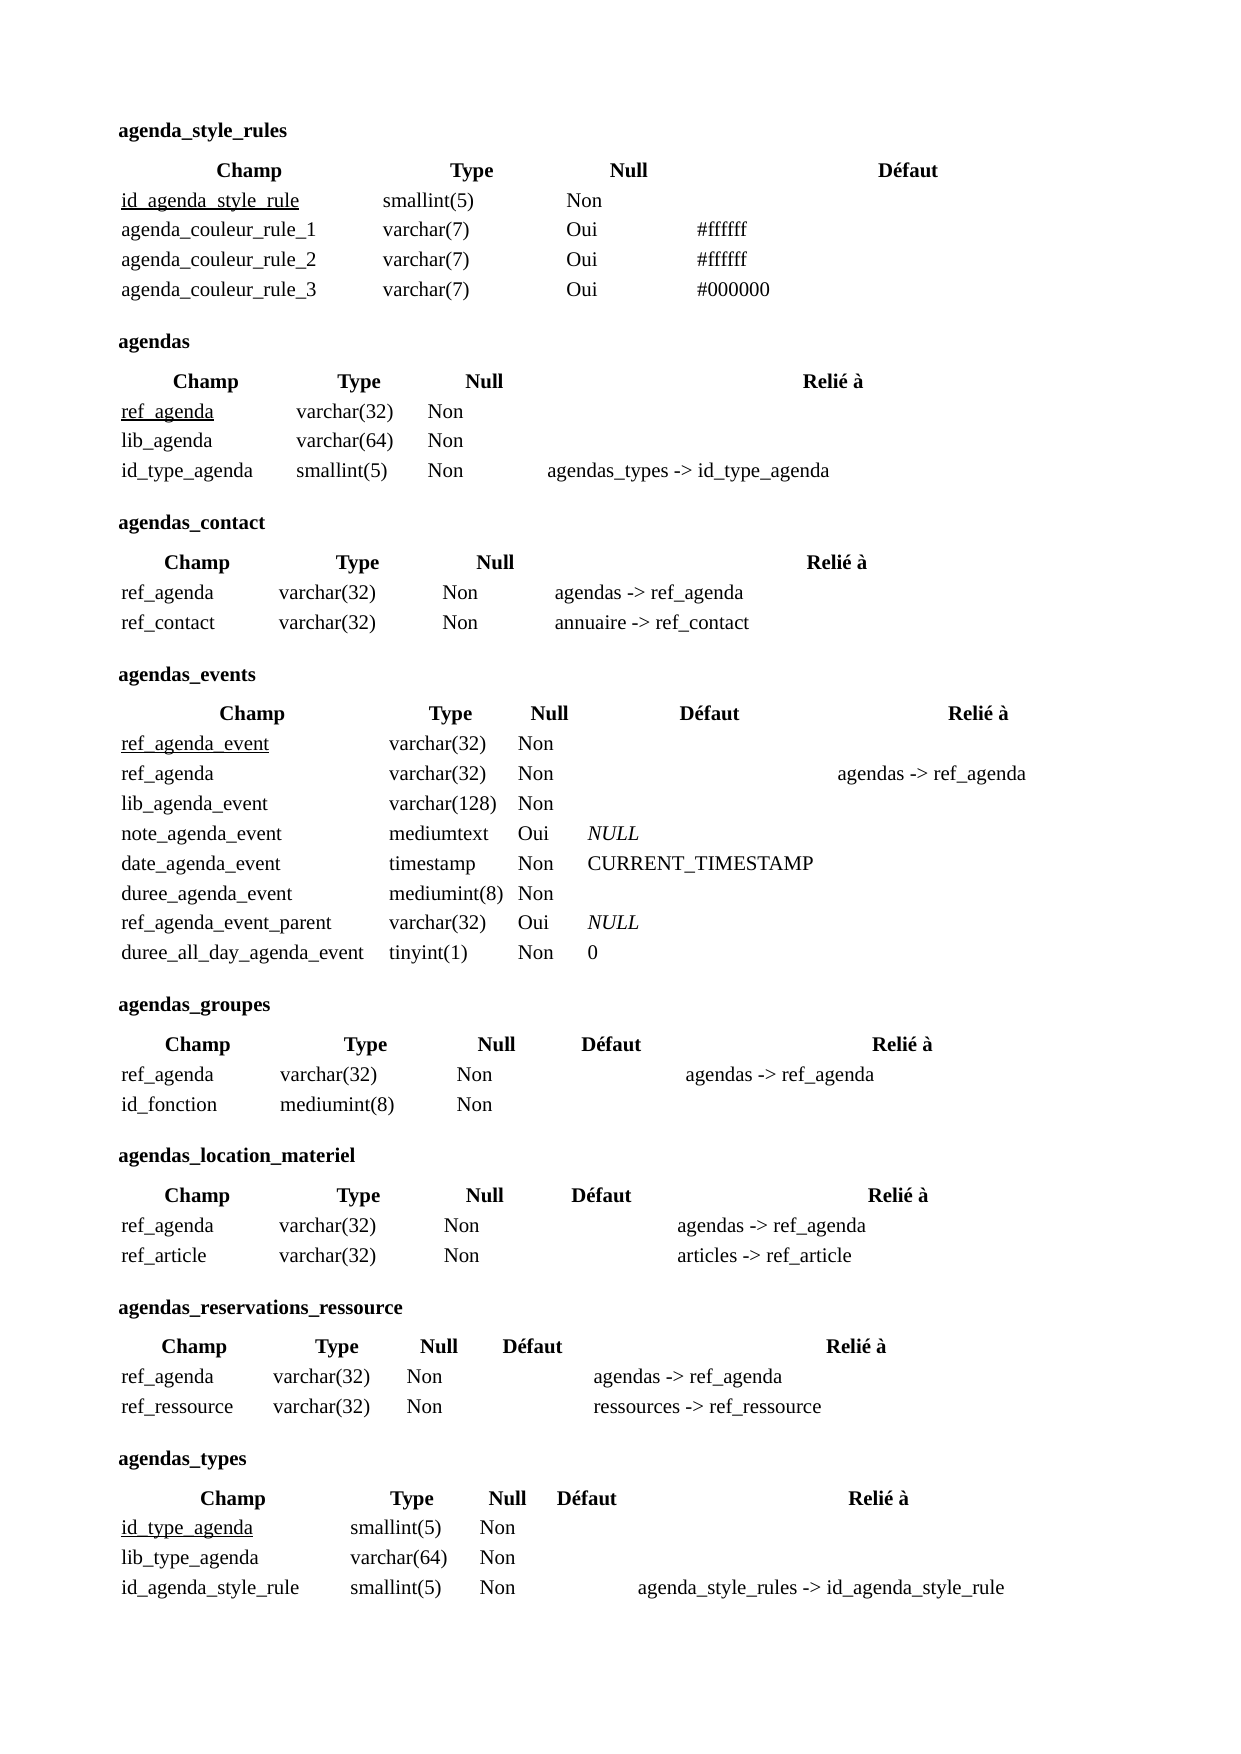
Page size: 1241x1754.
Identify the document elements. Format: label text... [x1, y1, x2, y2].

table_cell [694, 185, 1122, 214]
table_header Null [454, 1029, 540, 1059]
table_header Relié à [674, 1180, 1122, 1210]
table_cell agendas_types -> id_type_agenda [544, 455, 1122, 485]
table_cell note_agenda_event [118, 818, 386, 848]
table_cell Non [476, 1542, 538, 1572]
table_cell agendas -> ref_agenda [683, 1059, 1122, 1088]
table_cell 0 [584, 937, 834, 967]
table_cell varchar(64) [293, 426, 424, 455]
table_cell Non [454, 1089, 540, 1118]
table_cell ref_agenda [118, 758, 386, 788]
table_header Relié à [635, 1483, 1122, 1512]
table_cell agenda_couleur_rule_3 [118, 274, 380, 304]
table_cell Non [439, 607, 552, 637]
table_cell Non [454, 1059, 540, 1088]
table_cell varchar(32) [276, 1210, 441, 1240]
table_cell [584, 728, 834, 758]
table_cell #ffffff [694, 244, 1122, 274]
table_cell Non [439, 577, 552, 607]
table_header Null [425, 366, 544, 396]
table_cell [834, 728, 1122, 758]
table_cell Non [404, 1361, 474, 1391]
table_cell smallint(5) [293, 455, 424, 485]
table_cell [834, 878, 1122, 907]
table_cell ref_article [118, 1240, 276, 1270]
table_cell [584, 758, 834, 788]
table_cell [584, 788, 834, 818]
table_cell varchar(32) [293, 396, 424, 426]
table_cell smallint(5) [347, 1572, 476, 1602]
table_header Null [476, 1483, 538, 1512]
table_cell lib_agenda [118, 426, 293, 455]
table_header Champ [118, 698, 386, 728]
table_cell ref_agenda [118, 1361, 270, 1391]
table_cell varchar(32) [277, 1059, 453, 1088]
table_cell duree_all_day_agenda_event [118, 937, 386, 967]
table_cell annuaire -> ref_contact [552, 607, 1122, 637]
table_cell [584, 878, 834, 907]
table_cell id_type_agenda [118, 455, 293, 485]
table_header Champ [118, 1483, 347, 1512]
table_cell Non [515, 878, 584, 907]
table_cell Non [515, 728, 584, 758]
table_cell smallint(5) [380, 185, 563, 214]
table_header Null [441, 1180, 528, 1210]
subtitle agendas [118, 329, 1122, 353]
subtitle agendas_events [118, 662, 1122, 686]
table_cell varchar(32) [276, 577, 439, 607]
table_cell varchar(64) [347, 1542, 476, 1572]
table_header Champ [118, 1331, 270, 1361]
table_cell Oui [563, 274, 694, 304]
table_cell Oui [515, 818, 584, 848]
table_header Type [276, 547, 439, 577]
table_header Champ [118, 155, 380, 184]
table_cell agenda_couleur_rule_1 [118, 215, 380, 244]
table_header Champ [118, 1180, 276, 1210]
table_header Relié à [590, 1331, 1122, 1361]
table_header Type [380, 155, 563, 184]
table_cell Oui [563, 215, 694, 244]
table_cell varchar(7) [380, 274, 563, 304]
subtitle agendas_location_materiel [118, 1143, 1122, 1167]
subtitle agendas_contact [118, 510, 1122, 534]
table_cell Oui [563, 244, 694, 274]
table_cell agendas -> ref_agenda [674, 1210, 1122, 1240]
table_cell Non [425, 396, 544, 426]
table_cell Non [441, 1210, 528, 1240]
table_cell Non [425, 426, 544, 455]
table_cell smallint(5) [347, 1513, 476, 1542]
table_cell Non [515, 848, 584, 877]
table_cell [544, 396, 1122, 426]
table_cell id_type_agenda [118, 1513, 347, 1542]
table_header Champ [118, 547, 276, 577]
table_header Null [563, 155, 694, 184]
table_cell ref_contact [118, 607, 276, 637]
table_cell NULL [584, 908, 834, 937]
table_cell Non [515, 937, 584, 967]
subtitle agendas_groupes [118, 992, 1122, 1016]
table_cell articles -> ref_article [674, 1240, 1122, 1270]
table_cell date_agenda_event [118, 848, 386, 877]
table_cell timestamp [386, 848, 515, 877]
table_cell agendas -> ref_agenda [834, 758, 1122, 788]
table_cell agenda_style_rules -> id_agenda_style_rule [635, 1572, 1122, 1602]
table_cell mediumint(8) [386, 878, 515, 907]
table_cell varchar(32) [386, 758, 515, 788]
table_cell id_agenda_style_rule [118, 185, 380, 214]
table_cell ref_agenda [118, 396, 293, 426]
table_cell varchar(7) [380, 215, 563, 244]
table_cell [540, 1059, 682, 1088]
table_cell mediumtext [386, 818, 515, 848]
table_header Type [386, 698, 515, 728]
table_cell ref_agenda_event_parent [118, 908, 386, 937]
table_header Défaut [539, 1483, 635, 1512]
table_cell tinyint(1) [386, 937, 515, 967]
table_cell varchar(128) [386, 788, 515, 818]
table_cell mediumint(8) [277, 1089, 453, 1118]
table_cell Non [515, 758, 584, 788]
table_cell [540, 1089, 682, 1118]
table_cell ref_ressource [118, 1391, 270, 1421]
table_cell varchar(32) [270, 1361, 403, 1391]
table_cell [539, 1513, 635, 1542]
table_cell Non [425, 455, 544, 485]
table_cell agenda_couleur_rule_2 [118, 244, 380, 274]
table_cell [683, 1089, 1122, 1118]
table_header Type [270, 1331, 403, 1361]
table_header Relié à [552, 547, 1122, 577]
table_header Défaut [694, 155, 1122, 184]
table_cell CURRENT_TIMESTAMP [584, 848, 834, 877]
table_cell [834, 818, 1122, 848]
table_cell ressources -> ref_ressource [590, 1391, 1122, 1421]
table_header Type [277, 1029, 453, 1059]
table_cell id_fonction [118, 1089, 277, 1118]
subtitle agendas_types [118, 1446, 1122, 1470]
table_header Type [293, 366, 424, 396]
table_cell agendas -> ref_agenda [590, 1361, 1122, 1391]
table_cell id_agenda_style_rule [118, 1572, 347, 1602]
table_header Défaut [529, 1180, 674, 1210]
table_cell Non [404, 1391, 474, 1421]
table_header Null [515, 698, 584, 728]
table_cell [834, 848, 1122, 877]
table_cell [635, 1513, 1122, 1542]
subtitle agenda_style_rules [118, 118, 1122, 142]
table_cell ref_agenda [118, 1059, 277, 1088]
table_header Null [439, 547, 552, 577]
table_cell Non [515, 788, 584, 818]
table_cell [544, 426, 1122, 455]
table_cell varchar(32) [386, 908, 515, 937]
table_cell [635, 1542, 1122, 1572]
table_header Relié à [544, 366, 1122, 396]
table_cell ref_agenda [118, 577, 276, 607]
table_cell [474, 1361, 590, 1391]
table_cell varchar(32) [270, 1391, 403, 1421]
table_cell varchar(32) [276, 1240, 441, 1270]
table_cell [529, 1210, 674, 1240]
table_cell #ffffff [694, 215, 1122, 244]
table_cell [834, 937, 1122, 967]
table_cell [529, 1240, 674, 1270]
table_cell Non [563, 185, 694, 214]
table_cell Non [441, 1240, 528, 1270]
table_cell lib_type_agenda [118, 1542, 347, 1572]
table_cell lib_agenda_event [118, 788, 386, 818]
table_header Défaut [584, 698, 834, 728]
table_cell agendas -> ref_agenda [552, 577, 1122, 607]
table_header Champ [118, 1029, 277, 1059]
table_header Champ [118, 366, 293, 396]
table_cell varchar(7) [380, 244, 563, 274]
table_cell [834, 788, 1122, 818]
table_cell Non [476, 1572, 538, 1602]
table_header Type [276, 1180, 441, 1210]
table_cell [539, 1572, 635, 1602]
table_header Relié à [683, 1029, 1122, 1059]
table_cell duree_agenda_event [118, 878, 386, 907]
table_header Relié à [834, 698, 1122, 728]
table_cell ref_agenda_event [118, 728, 386, 758]
table_cell varchar(32) [276, 607, 439, 637]
table_header Null [404, 1331, 474, 1361]
table_cell [474, 1391, 590, 1421]
table_cell #000000 [694, 274, 1122, 304]
table_cell [539, 1542, 635, 1572]
table_cell Non [476, 1513, 538, 1542]
table_cell Oui [515, 908, 584, 937]
table_header Défaut [474, 1331, 590, 1361]
table_cell NULL [584, 818, 834, 848]
table_header Type [347, 1483, 476, 1512]
table_cell [834, 908, 1122, 937]
subtitle agendas_reservations_ressource [118, 1295, 1122, 1319]
table_cell ref_agenda [118, 1210, 276, 1240]
table_cell varchar(32) [386, 728, 515, 758]
table_header Défaut [540, 1029, 682, 1059]
